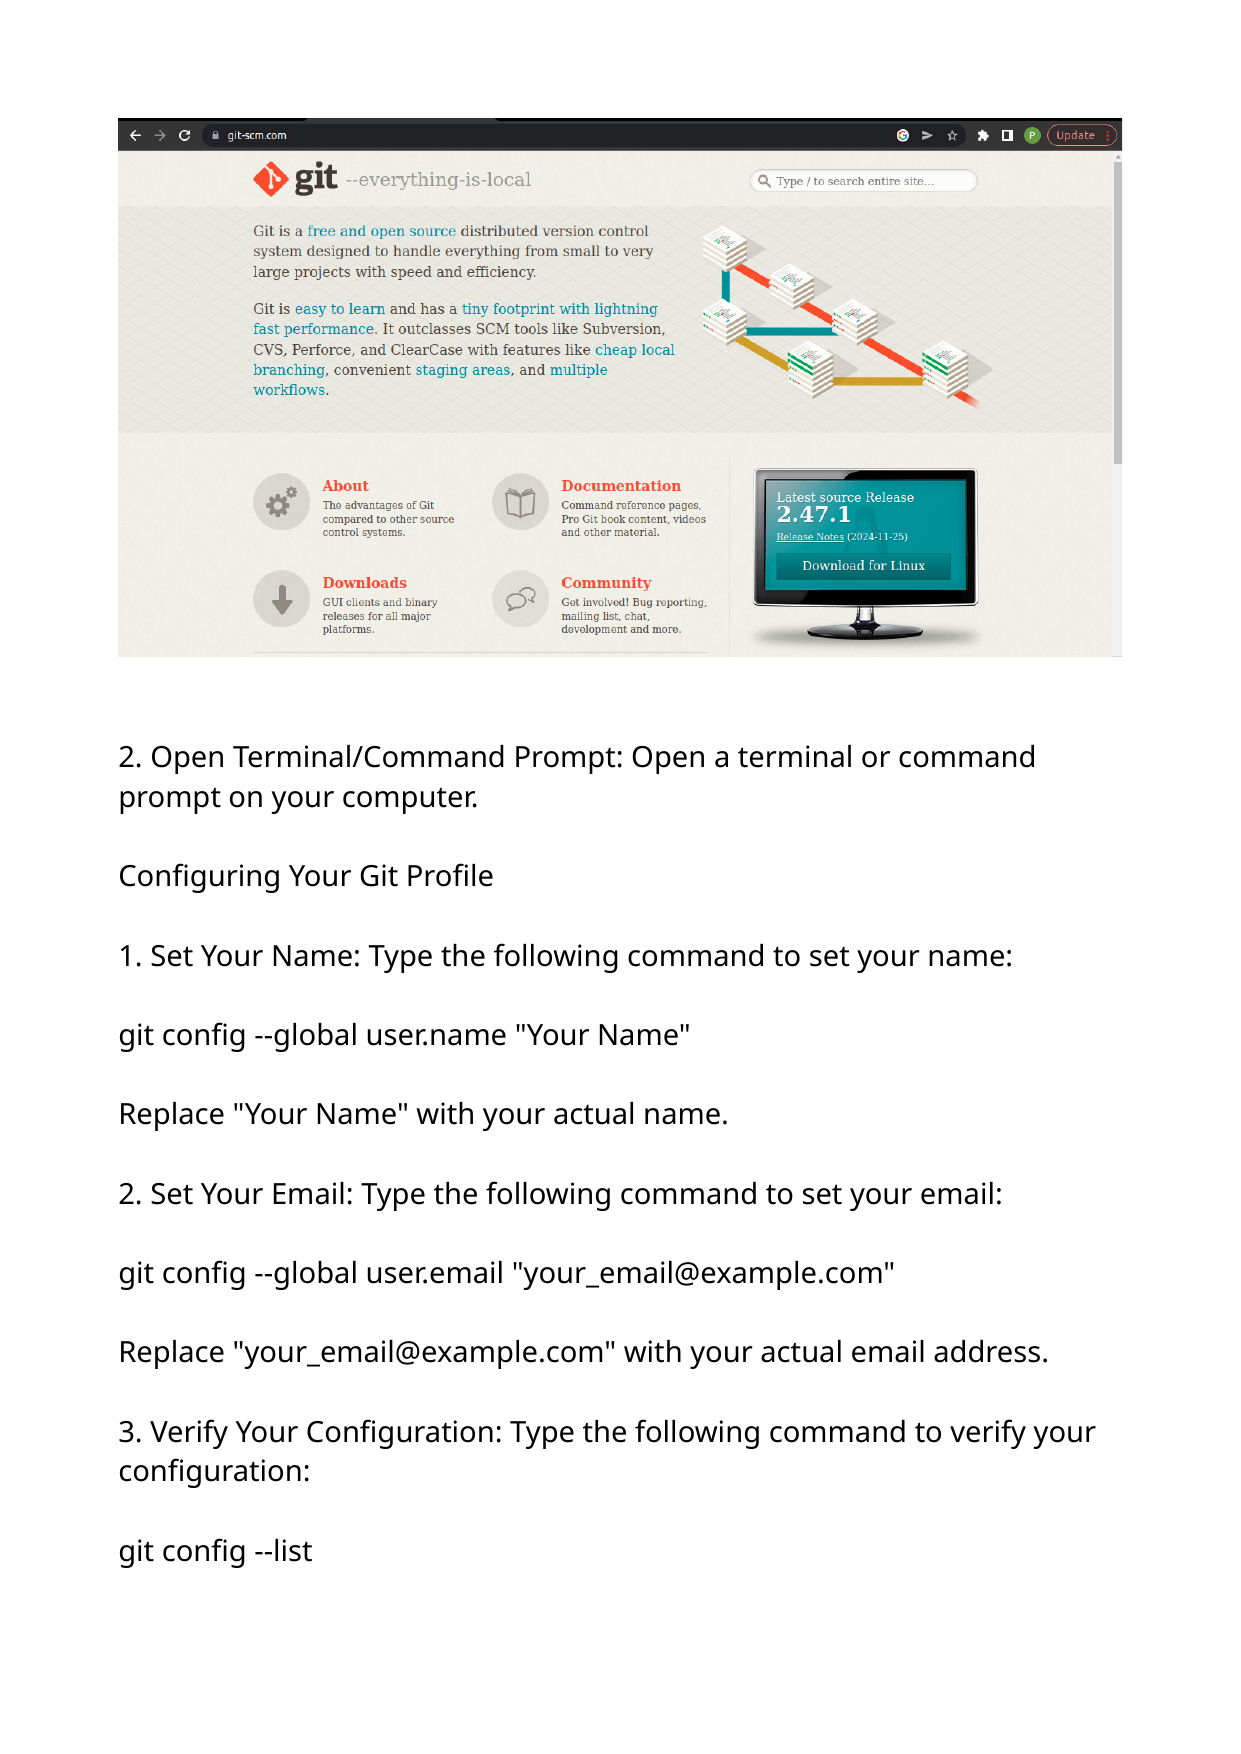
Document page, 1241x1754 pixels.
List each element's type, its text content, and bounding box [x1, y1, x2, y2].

text 2. Set Your Email: Type the following command to set your email: [118, 1173, 1122, 1213]
text git config --global user.email "your_email@example.com" [118, 1252, 1122, 1292]
text Configuring Your Git Profile [118, 855, 1122, 895]
picture [118, 118, 1123, 657]
text 3. Verify Your Configuration: Type the following command to verify your configuration: [118, 1411, 1122, 1490]
text git config --list [118, 1530, 1122, 1570]
text 1. Set Your Name: Type the following command to set your name: [118, 935, 1122, 974]
text Replace "your_email@example.com" with your actual email address. [118, 1332, 1122, 1371]
text git config --global user.name "Your Name" [118, 1014, 1122, 1054]
text 2. Open Terminal/Command Prompt: Open a terminal or command prompt on your computer. [118, 736, 1122, 816]
text Replace "Your Name" with your actual name. [118, 1093, 1122, 1133]
